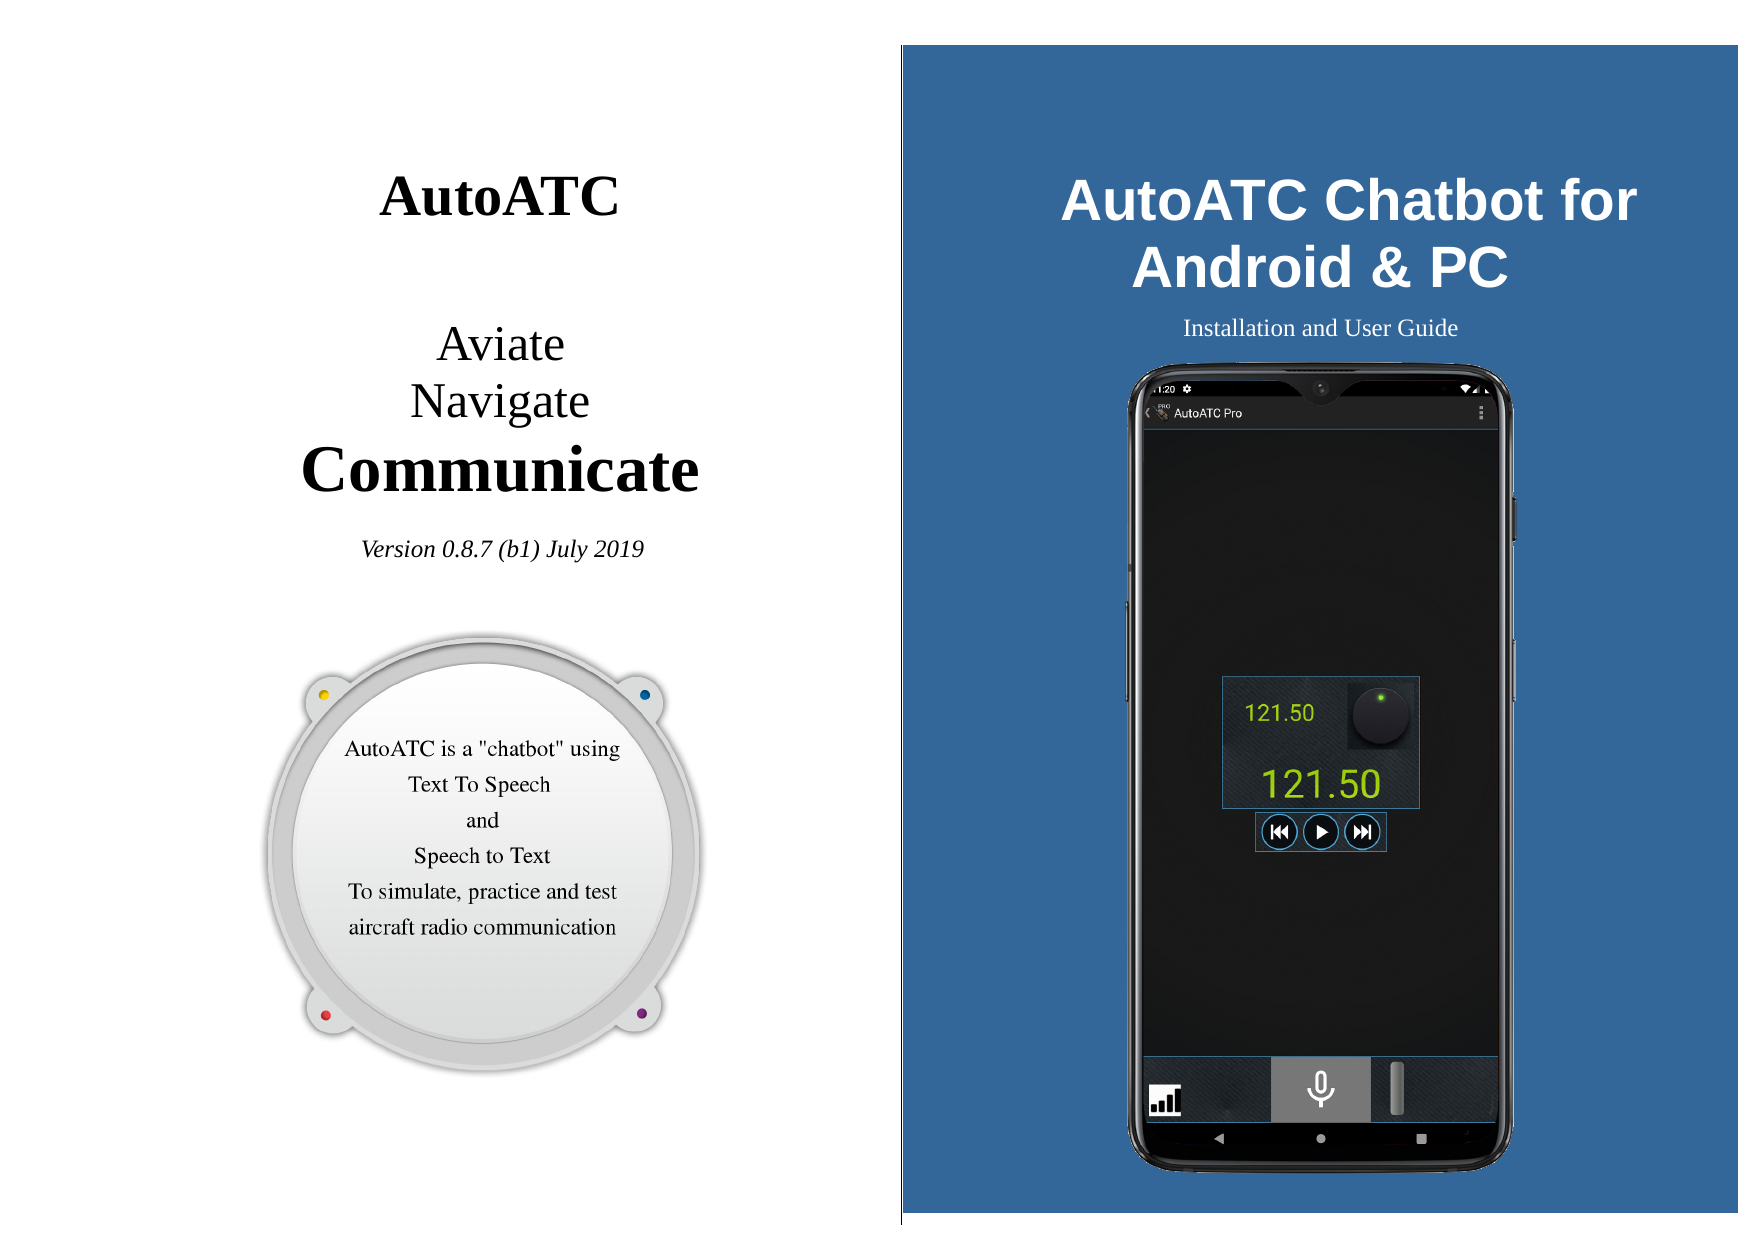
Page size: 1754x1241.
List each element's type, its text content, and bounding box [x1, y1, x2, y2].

text Installation and User Guide [921, 313, 1720, 341]
text Communicate [73, 429, 898, 505]
text Version 0.8.7 (b1) July 2019 [108, 534, 898, 563]
text Navigate [73, 371, 898, 429]
picture [1067, 360, 1574, 1175]
picture [243, 605, 728, 1098]
text Aviate [73, 314, 898, 371]
text AutoATC [73, 160, 898, 227]
title AutoATC Chatbot for Android & PC [921, 166, 1720, 300]
